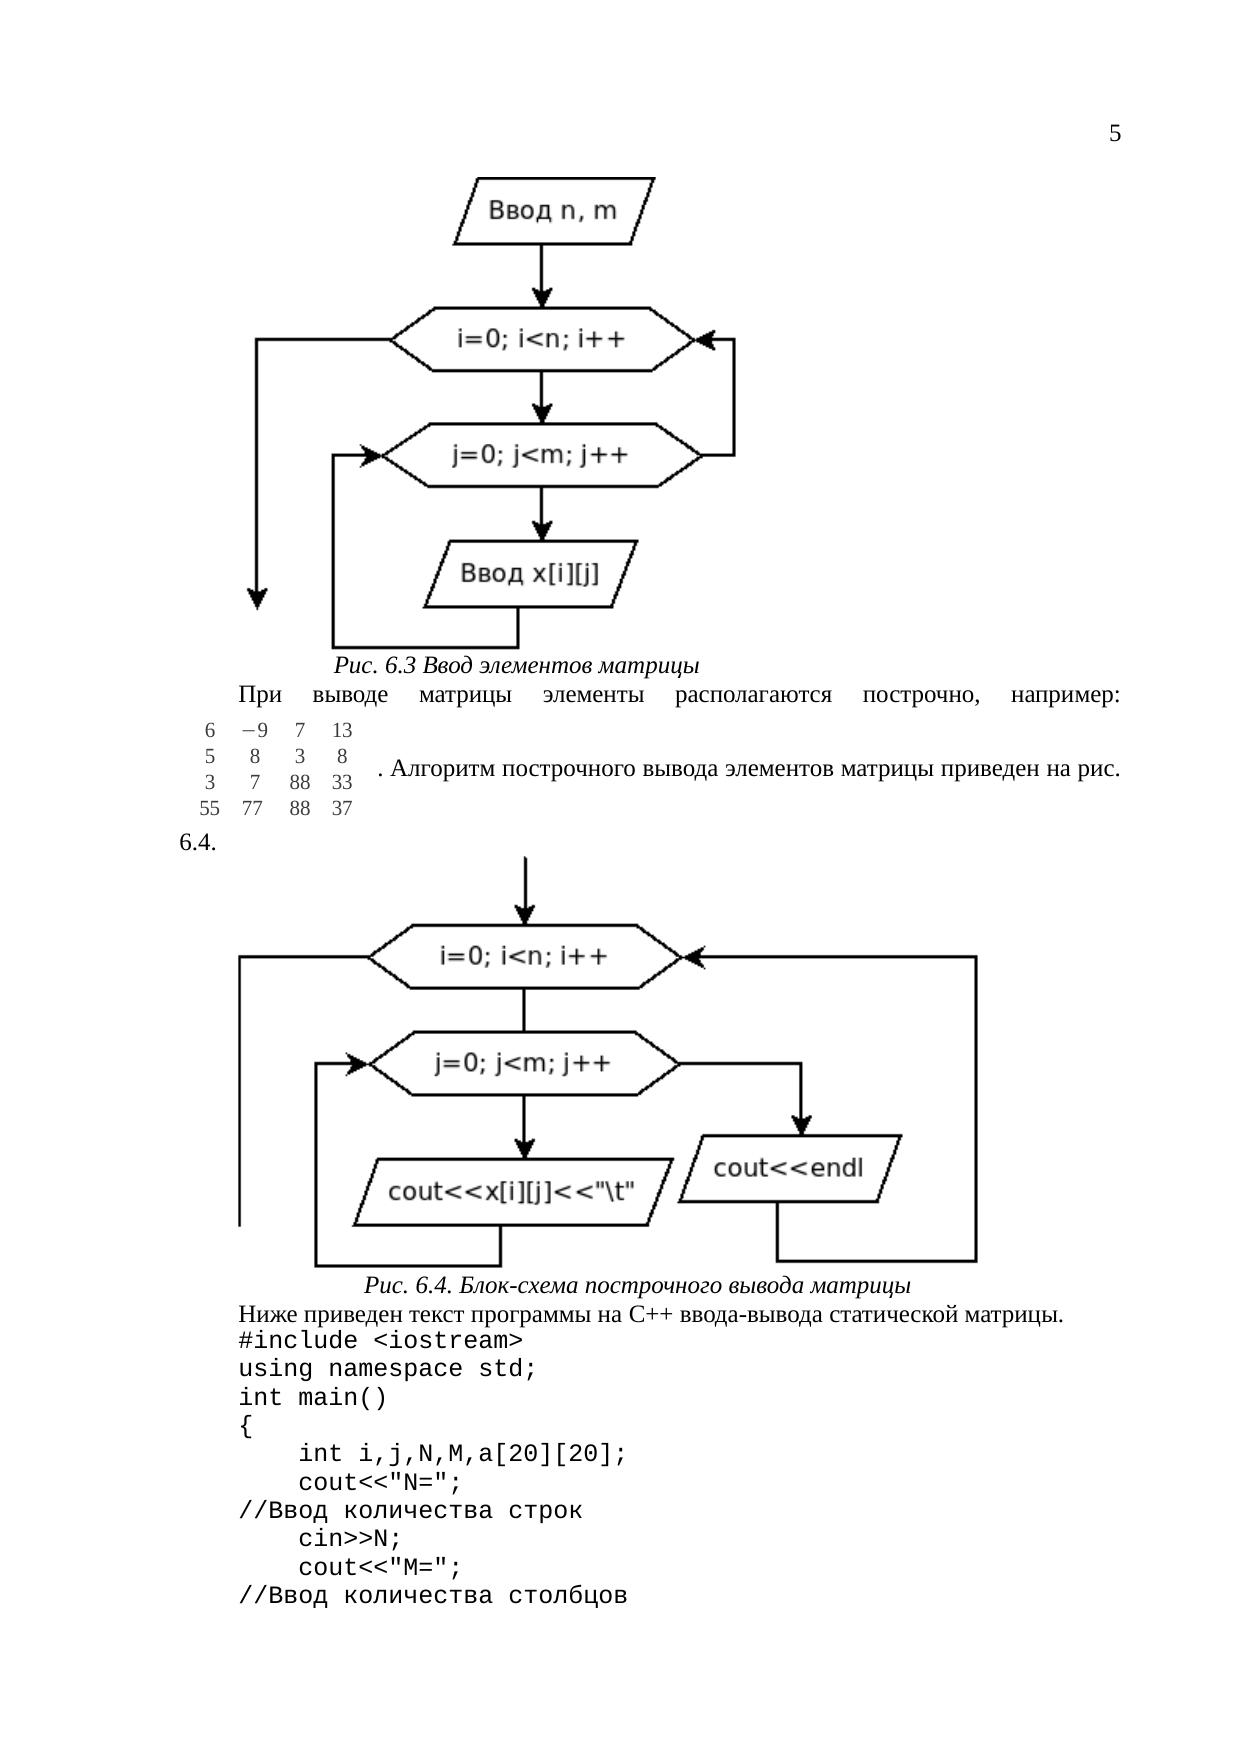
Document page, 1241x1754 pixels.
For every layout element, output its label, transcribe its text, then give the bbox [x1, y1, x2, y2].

text //Ввод количества строк [238, 1498, 1121, 1526]
picture [238, 856, 981, 1271]
text При выводе матрицы элементы располагаются построчно, например:. Алгоритм построчного вывода элементов матрицы приведен на рис. 6.4. [179, 679, 1121, 856]
text Рис. 6.3 Ввод элементов матрицы [238, 651, 738, 679]
text //Ввод количества столбцов [238, 1583, 1121, 1611]
text cout<<"N="; [238, 1469, 1121, 1498]
text Ниже приведен текст программы на C++ ввода-вывода статической матрицы. [179, 1299, 1121, 1328]
text using namespace std; [238, 1356, 1121, 1384]
text { [238, 1413, 1121, 1441]
picture [238, 177, 739, 651]
text int main() [238, 1384, 1121, 1413]
text int i,j,N,M,a[20][20]; [238, 1441, 1121, 1469]
text Рис. 6.4. Блок-схема построчного вывода матрицы [238, 1271, 980, 1299]
text cout<<"M="; [238, 1554, 1121, 1583]
text cin>>N; [238, 1526, 1121, 1554]
text #include <iostream> [238, 1328, 1121, 1356]
